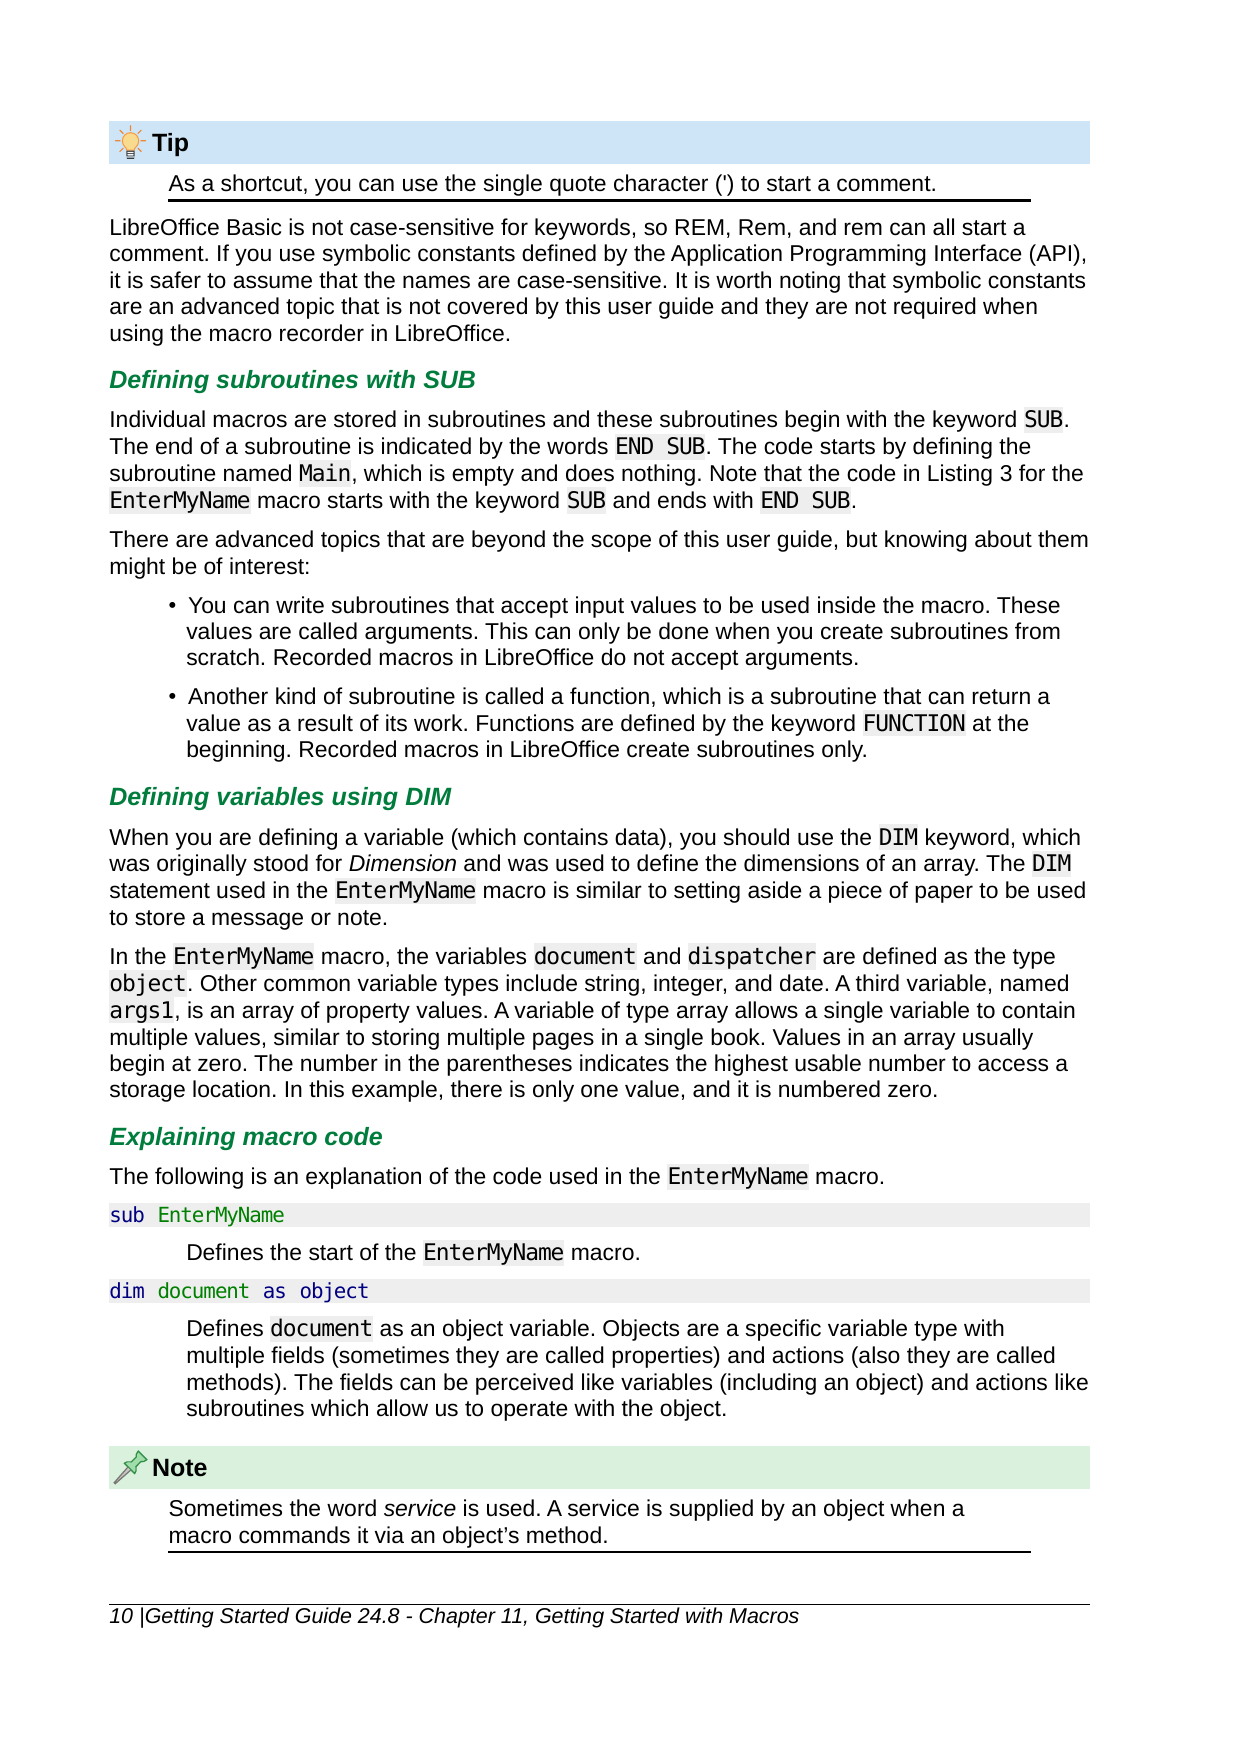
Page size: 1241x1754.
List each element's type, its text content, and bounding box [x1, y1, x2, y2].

list Another kind of subroutine is called a function, which is a subroutine that can return a value as a result of its work. Functions are defined by the keyword FUNCTION at the beginning. Recorded macros in LibreOffice create subroutines only. [168, 683, 1090, 763]
text The following is an explanation of the code used in the EnterMyName macro. [109, 1163, 1090, 1190]
subtitle Defining variables using DIM [109, 782, 1090, 811]
text As a shortcut, you can use the single quote character (') to start a comment. [168, 170, 1031, 199]
text Defines the start of the EnterMyName macro. [186, 1239, 1090, 1266]
list There are advanced topics that are beyond the scope of this user guide, but knowing about them might be of interest: [109, 526, 1090, 579]
subtitle Defining subroutines with SUB [109, 365, 1090, 394]
text When you are defining a variable (which contains data), you should use the DIM keyword, which was originally stood for Dimension and was used to define the dimensions of an array. The DIM statement used in the EnterMyName macro is similar to setting aside a piece of paper to be used to store a message or note. [109, 823, 1090, 930]
text In the EnterMyName macro, the variables document and dispatcher are defined as the type object. Other common variable types include string, integer, and date. A third variable, named args1, is an array of property values. A variable of type array allows a single variable to contain multiple values, similar to storing multiple pages in a single book. Values in an array usually begin at zero. The number in the parentheses indicates the highest usable number to access a storage location. In this example, there is only one value, and it is numbered zero. [109, 943, 1090, 1103]
text Sometimes the word service is used. A service is supplied by an object when a macro commands it via an object’s method. [168, 1495, 1031, 1551]
text dim document as object [370, 1279, 1090, 1303]
text LibreOffice Basic is not case-sensitive for keywords, so REM, Rem, and rem can all start a comment. If you use symbolic constants defined by the Application Programming Interface (API), it is safer to assume that the names are case-sensitive. It is worth noting that symbolic constants are an advanced topic that is not covered by this user guide and they are not required when using the macro recorder in LibreOffice. [109, 214, 1090, 346]
text sub EnterMyName [286, 1203, 1090, 1227]
subtitle Explaining macro code [109, 1122, 1090, 1151]
text Defines document as an object variable. Objects are a specific variable type with multiple fields (sometimes they are called properties) and actions (also they are called methods). The fields can be perceived like variables (including an object) and actions like subroutines which allow us to operate with the object. [186, 1315, 1090, 1421]
subtitle Note [109, 1446, 1090, 1489]
list You can write subroutines that accept input values to be used inside the macro. These values are called arguments. This can only be done when you create subroutines from scratch. Recorded macros in LibreOffice do not accept arguments. [168, 592, 1090, 671]
subtitle Tip [109, 121, 1090, 164]
text Individual macros are stored in subroutines and these subroutines begin with the keyword SUB. The end of a subroutine is indicated by the words END SUB. The code starts by defining the subroutine named Main, which is empty and does nothing. Note that the code in Listing 3 for the EnterMyName macro starts with the keyword SUB and ends with END SUB. [109, 406, 1090, 514]
